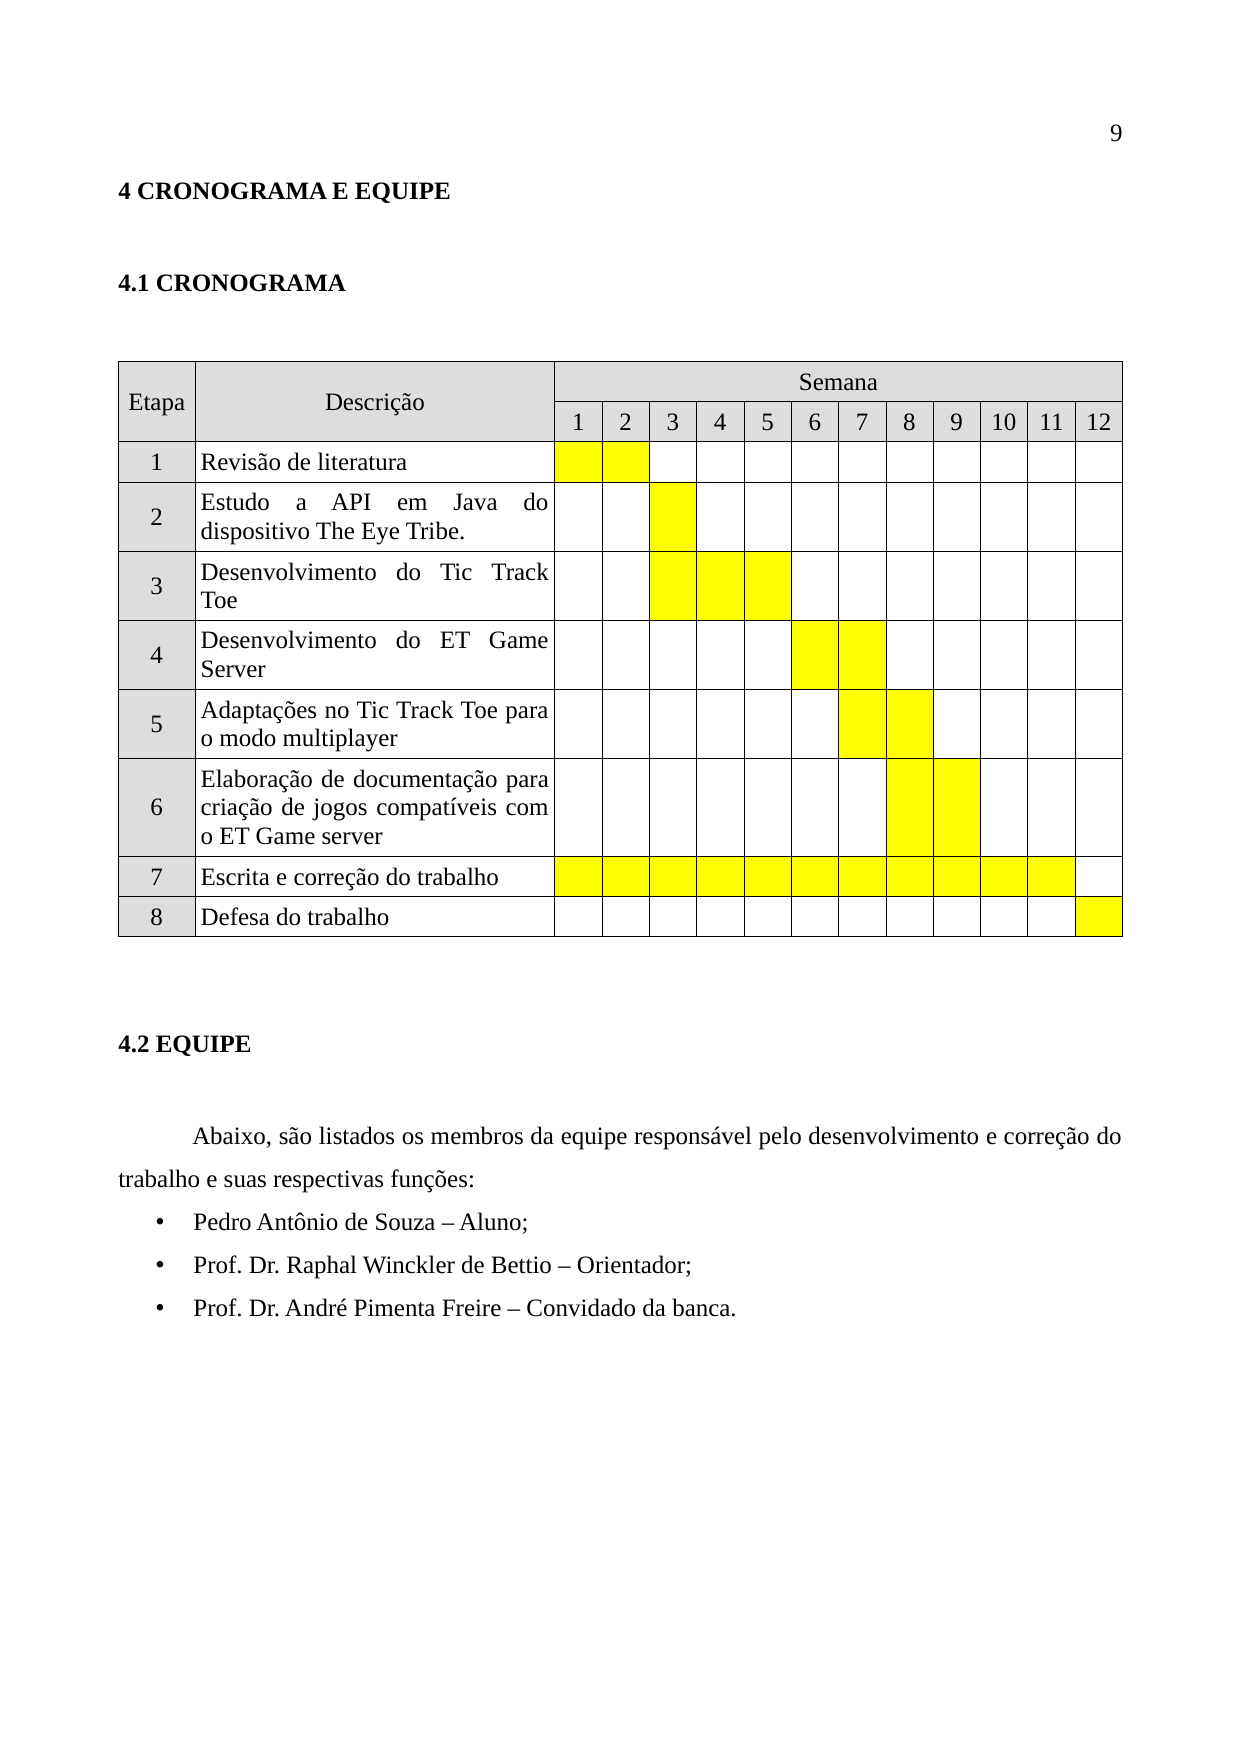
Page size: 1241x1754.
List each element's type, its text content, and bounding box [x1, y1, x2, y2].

table_cell [887, 690, 933, 758]
table_cell 2 [119, 483, 195, 551]
table_cell [745, 621, 791, 689]
table_cell [697, 483, 744, 551]
table_cell 8 [119, 897, 195, 936]
table_cell [839, 552, 886, 620]
table_cell [792, 857, 838, 896]
table_cell [934, 442, 980, 482]
table_cell [1028, 759, 1075, 856]
table_cell [887, 897, 933, 936]
table_cell Desenvolvimento do Tic Track Toe [196, 552, 554, 620]
table_cell [555, 483, 602, 551]
table_cell [555, 759, 602, 856]
table_cell [792, 552, 838, 620]
table_cell 4 [697, 402, 744, 441]
table_cell [697, 690, 744, 758]
table_cell [839, 857, 886, 896]
table_cell [1028, 690, 1075, 758]
table_cell [555, 552, 602, 620]
table_cell [650, 552, 696, 620]
table_cell [1028, 621, 1075, 689]
table_cell [745, 552, 791, 620]
table_cell [887, 483, 933, 551]
table_cell [792, 621, 838, 689]
table_cell [650, 690, 696, 758]
table_cell [1028, 897, 1075, 936]
table_cell [603, 857, 649, 896]
table_cell 2 [603, 402, 649, 441]
table_cell [697, 621, 744, 689]
subtitle Cronograma e equipe [118, 176, 1122, 205]
table_cell [887, 552, 933, 620]
table_cell [839, 442, 886, 482]
table_cell [697, 552, 744, 620]
table_cell [934, 621, 980, 689]
table_cell [650, 759, 696, 856]
table_cell [745, 483, 791, 551]
table_cell [1076, 857, 1122, 896]
table_cell [981, 759, 1027, 856]
table_cell 6 [792, 402, 838, 441]
table_cell [603, 442, 649, 482]
table_cell Elaboração de documentação para criação de jogos compatíveis com o ET Game server [196, 759, 554, 856]
table_cell [745, 690, 791, 758]
table_cell [887, 759, 933, 856]
table_cell [792, 897, 838, 936]
table_cell [887, 442, 933, 482]
table_header Descrição [196, 362, 554, 441]
table_cell 11 [1028, 402, 1075, 441]
table_cell [603, 483, 649, 551]
table_cell [981, 442, 1027, 482]
table_cell [650, 857, 696, 896]
table_cell [555, 897, 602, 936]
table_cell [792, 759, 838, 856]
table_cell [887, 621, 933, 689]
table_cell 1 [119, 442, 195, 482]
table_cell [934, 897, 980, 936]
table_header Etapa [119, 362, 195, 441]
table_cell [745, 759, 791, 856]
subtitle Cronograma [118, 268, 1122, 297]
table_cell [555, 621, 602, 689]
table_cell 12 [1076, 402, 1122, 441]
table_cell [934, 690, 980, 758]
table_cell [650, 442, 696, 482]
table_cell Adaptações no Tic Track Toe para o modo multiplayer [196, 690, 554, 758]
table_cell [839, 690, 886, 758]
table_cell [934, 857, 980, 896]
table_cell 3 [119, 552, 195, 620]
table_cell [839, 621, 886, 689]
table_cell [1076, 621, 1122, 689]
table_cell 9 [934, 402, 980, 441]
table_cell 3 [650, 402, 696, 441]
table_cell Estudo a API em Java do dispositivo The Eye Tribe. [196, 483, 554, 551]
table_cell [839, 759, 886, 856]
table_cell [1076, 759, 1122, 856]
table_cell [1076, 897, 1122, 936]
table_cell 4 [119, 621, 195, 689]
table_cell [697, 759, 744, 856]
table_cell [555, 857, 602, 896]
table_cell [934, 759, 980, 856]
table_cell 8 [887, 402, 933, 441]
table_cell [697, 442, 744, 482]
table_cell [650, 621, 696, 689]
subtitle Equipe [118, 1029, 1122, 1057]
table_cell [745, 857, 791, 896]
table_cell [745, 897, 791, 936]
table_cell [650, 483, 696, 551]
table_cell [792, 483, 838, 551]
table_cell [934, 483, 980, 551]
table_cell [981, 552, 1027, 620]
table_cell [981, 483, 1027, 551]
table_cell [981, 857, 1027, 896]
table_cell 1 [555, 402, 602, 441]
table_cell [603, 897, 649, 936]
table_cell Defesa do trabalho [196, 897, 554, 936]
table_cell [1028, 857, 1075, 896]
table_cell [981, 897, 1027, 936]
table_cell [697, 857, 744, 896]
table_cell 7 [839, 402, 886, 441]
table_cell [555, 690, 602, 758]
table_cell [1076, 483, 1122, 551]
table_cell [934, 552, 980, 620]
table_cell [555, 442, 602, 482]
table_cell [603, 690, 649, 758]
list Pedro Antônio de Souza – Aluno; [156, 1207, 1122, 1236]
table_cell Escrita e correção do trabalho [196, 857, 554, 896]
table_cell [1028, 483, 1075, 551]
table_cell 10 [981, 402, 1027, 441]
table_cell [603, 621, 649, 689]
text Abaixo, são listados os membros da equipe responsável pelo desenvolvimento e correção do trabalho e suas respectivas funções: [118, 1121, 1122, 1193]
table_cell [1028, 442, 1075, 482]
table_cell [839, 897, 886, 936]
table_cell Desenvolvimento do ET Game Server [196, 621, 554, 689]
table_cell [792, 442, 838, 482]
table_cell Revisão de literatura [196, 442, 554, 482]
table_cell [650, 897, 696, 936]
table_cell 5 [745, 402, 791, 441]
table_cell [1076, 442, 1122, 482]
table_cell 6 [119, 759, 195, 856]
list Prof. Dr. André Pimenta Freire – Convidado da banca. [156, 1293, 1122, 1322]
table_cell [697, 897, 744, 936]
table_cell 7 [119, 857, 195, 896]
table_cell [1076, 552, 1122, 620]
table_cell [603, 759, 649, 856]
table_cell [839, 483, 886, 551]
table_cell [745, 442, 791, 482]
table_cell [1076, 690, 1122, 758]
table_cell [603, 552, 649, 620]
table_cell [792, 690, 838, 758]
table_cell 5 [119, 690, 195, 758]
table_cell [981, 690, 1027, 758]
table_cell [981, 621, 1027, 689]
table_cell [1028, 552, 1075, 620]
table_header Semana [555, 362, 1122, 401]
table_cell [887, 857, 933, 896]
list Prof. Dr. Raphal Winckler de Bettio – Orientador; [156, 1250, 1122, 1279]
